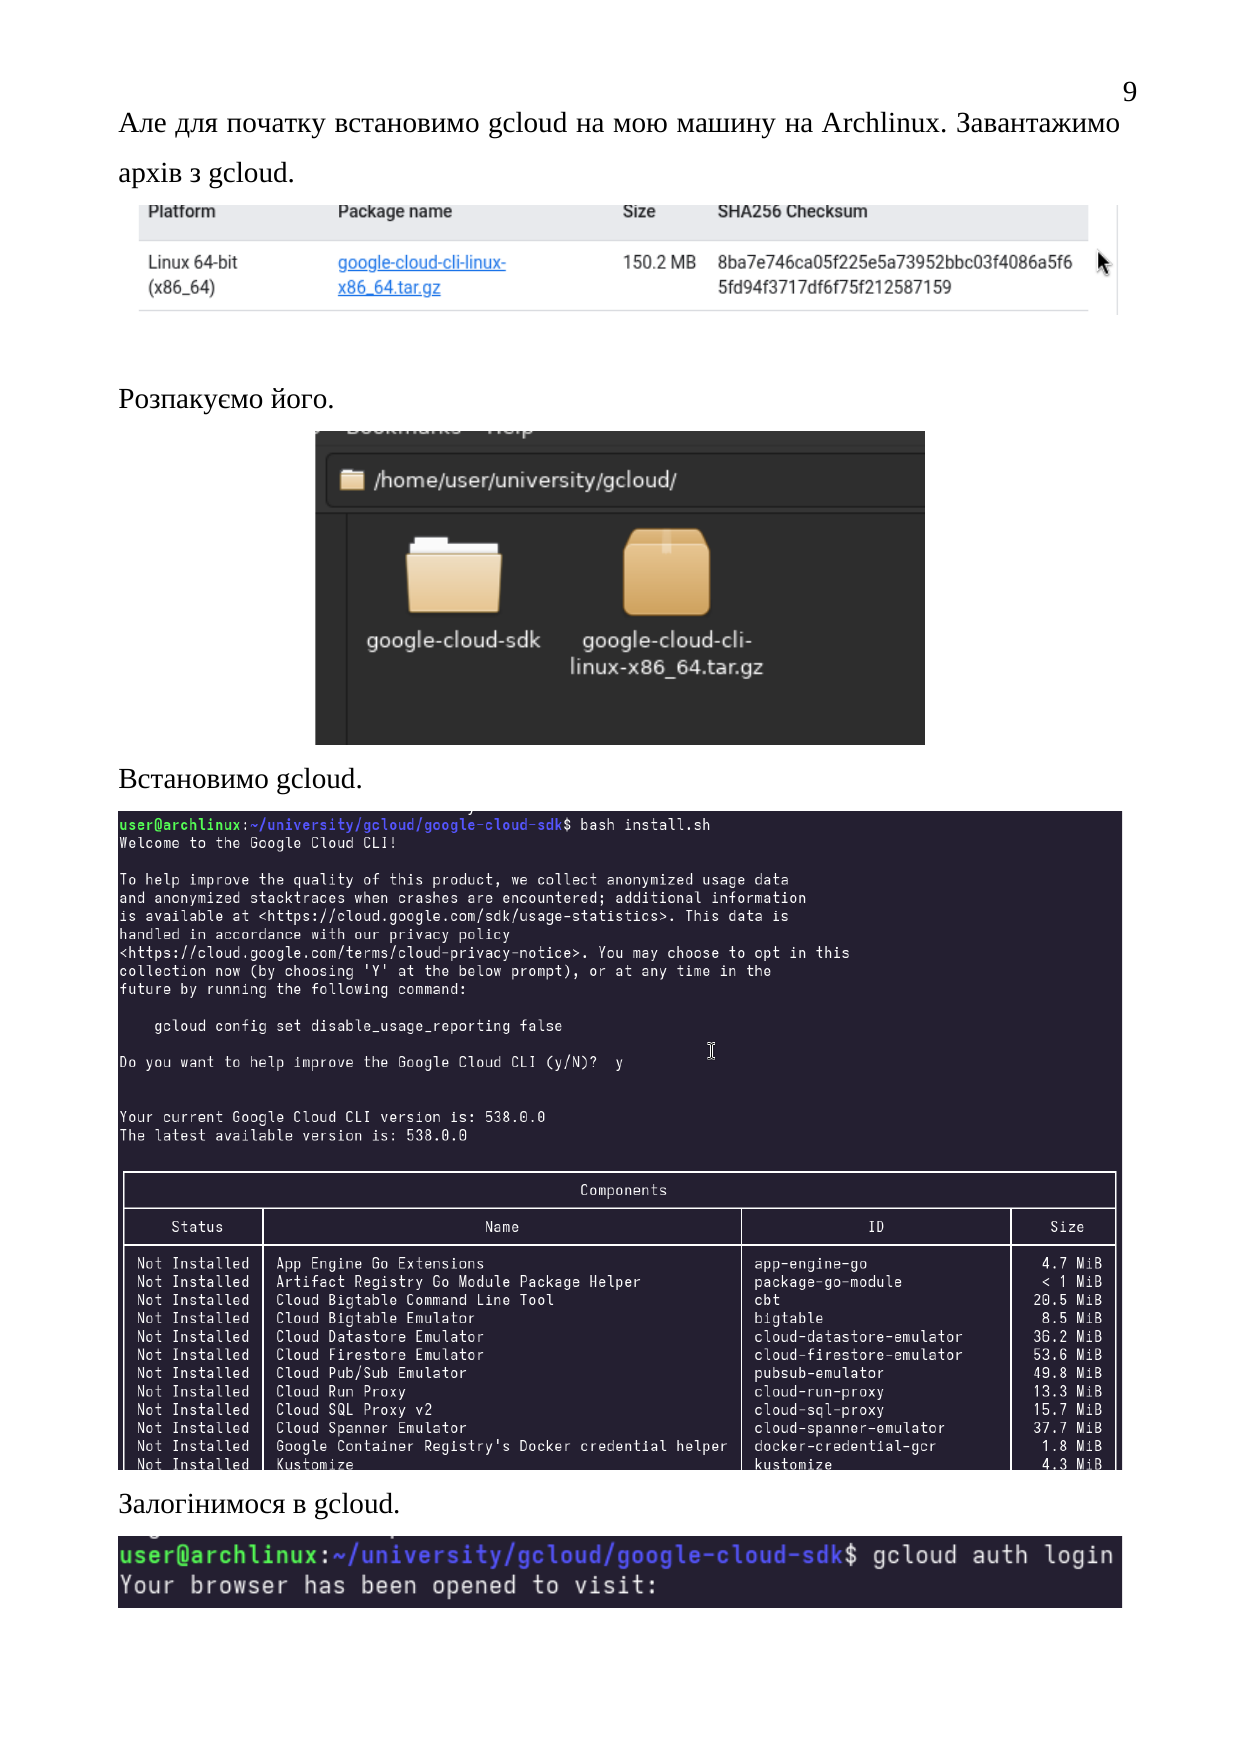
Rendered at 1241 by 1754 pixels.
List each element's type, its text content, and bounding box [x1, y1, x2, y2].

picture [118, 1536, 1123, 1608]
text Встановимо gcloud. [118, 432, 1122, 795]
picture [315, 431, 925, 745]
picture [118, 205, 1123, 315]
text Залогінимося в gcloud. [118, 1470, 1122, 1520]
text Розпакуємо його. [118, 382, 1122, 415]
picture [118, 811, 1123, 1470]
text Але для початку встановимо gcloud на мою машину на Archlinux. Завантажимо архів з gcloud. [118, 105, 1122, 189]
